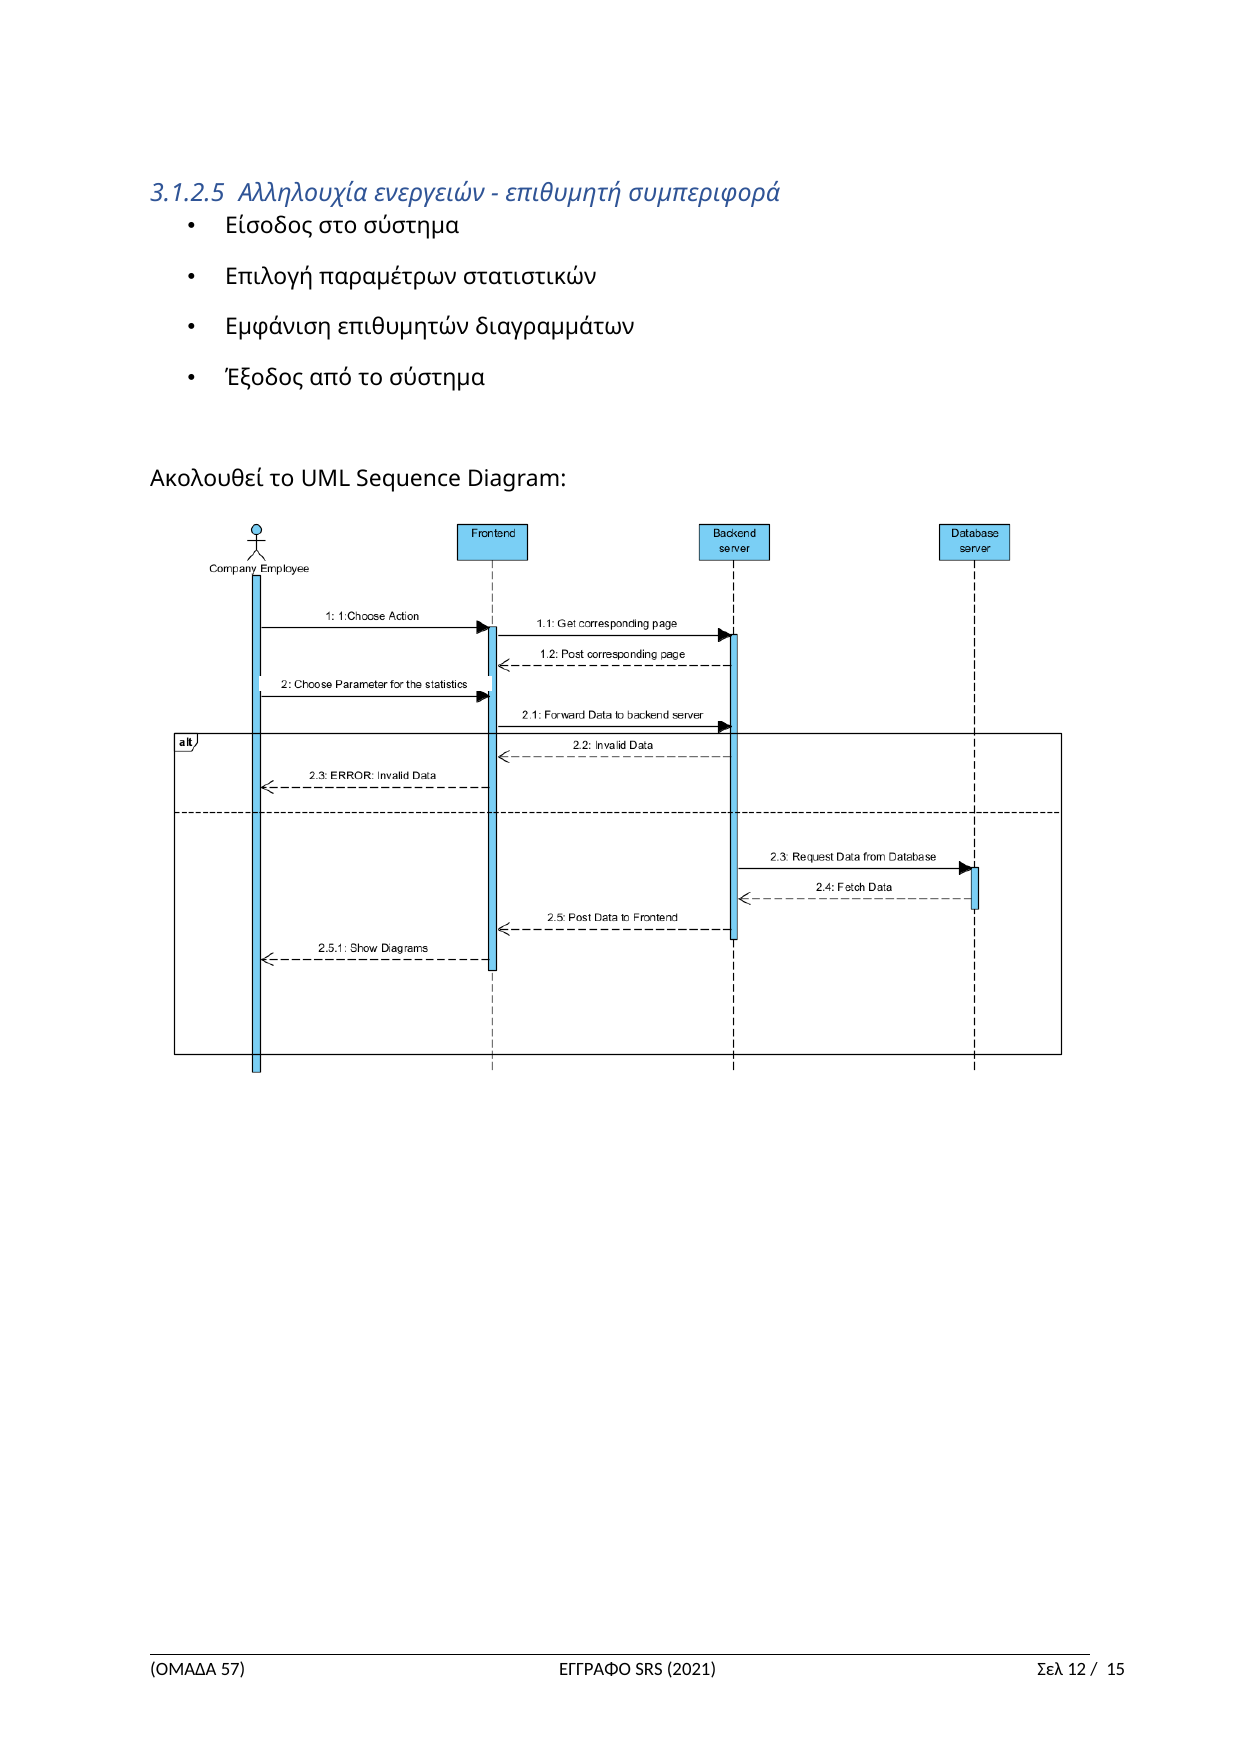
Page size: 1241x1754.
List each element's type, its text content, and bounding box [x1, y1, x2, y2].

list Επιλογή παραμέτρων στατιστικών [187, 259, 1090, 291]
picture [150, 512, 1091, 1078]
subtitle 3.1.2.5 Αλληλουχία ενεργειών - επιθυμητή συμπεριφορά [150, 175, 1090, 209]
list Έξοδος από το σύστημα [187, 361, 1090, 392]
list Εμφάνιση επιθυμητών διαγραμμάτων [187, 310, 1090, 341]
text Ακολουθεί το UML Sequence Diagram: [150, 462, 1090, 493]
list Είσοδος στο σύστημα [187, 209, 1090, 240]
